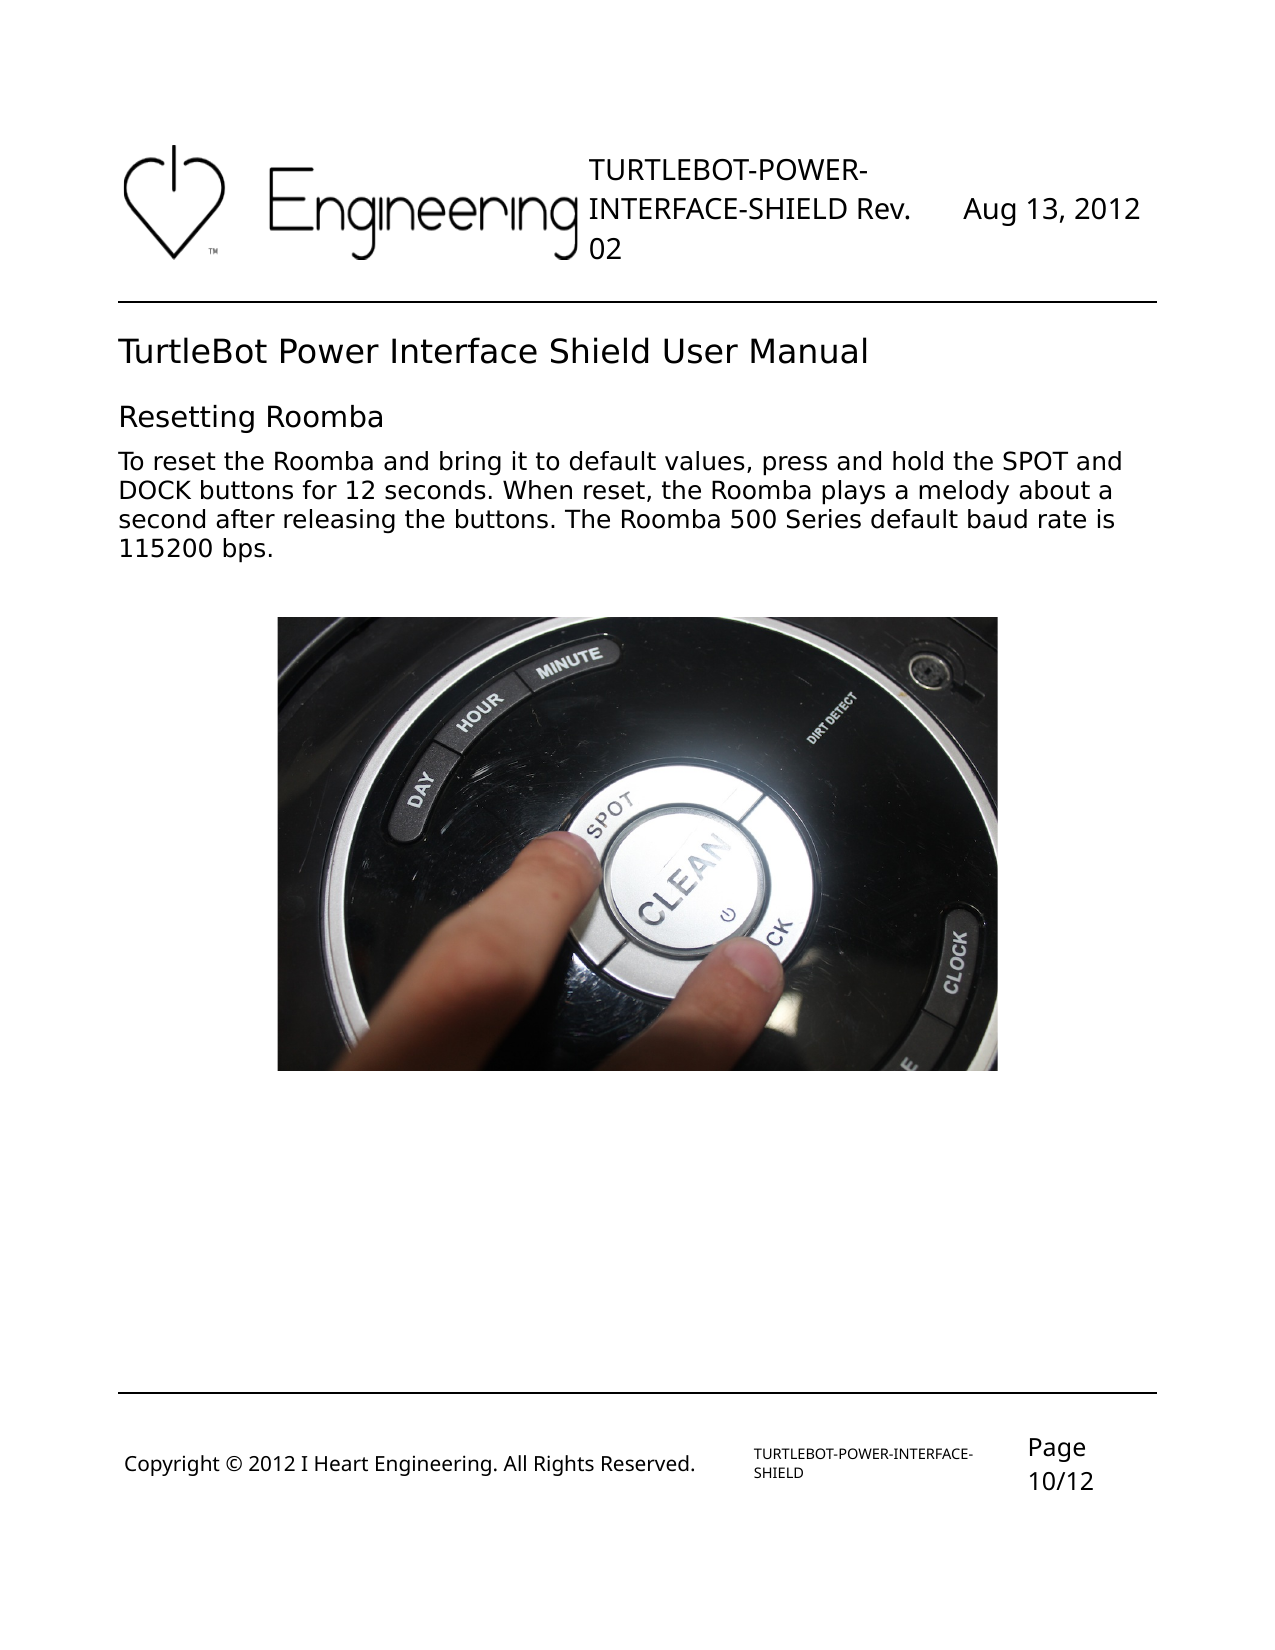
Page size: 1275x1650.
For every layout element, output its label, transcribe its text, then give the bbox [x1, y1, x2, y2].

picture [277, 617, 998, 1071]
text To reset the Roomba and bring it to default values, press and hold the SPOT and DOCK buttons for 12 seconds. When reset, the Roomba plays a melody about a second after releasing the buttons. The Roomba 500 Series default baud rate is 115200 bps. [118, 447, 1157, 564]
text Resetting Roomba [118, 401, 1157, 434]
picture [123, 145, 578, 260]
